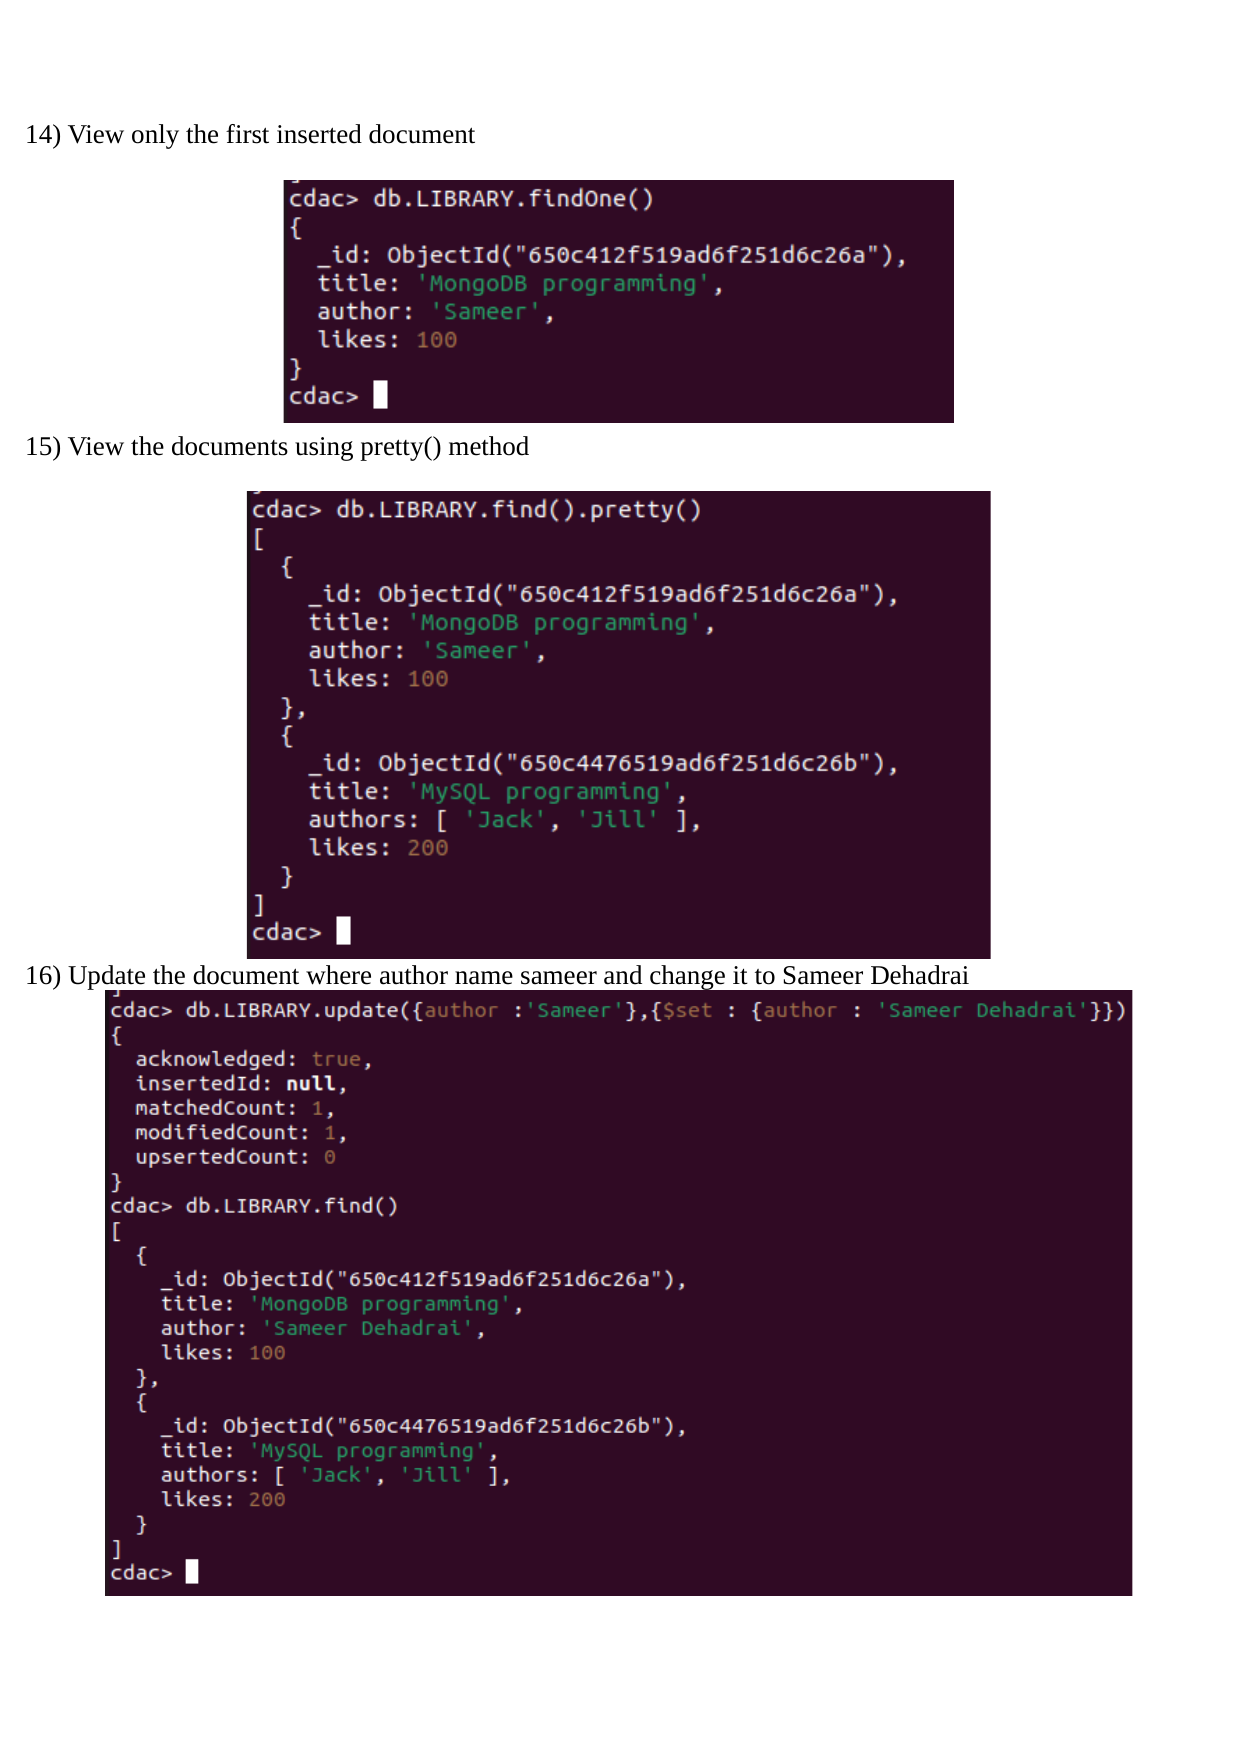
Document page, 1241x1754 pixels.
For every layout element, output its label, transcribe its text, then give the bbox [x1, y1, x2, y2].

picture [246, 491, 991, 959]
text 14) View only the first inserted document [25, 118, 1240, 149]
text 16) Update the document where author name sameer and change it to Sameer Dehadrai [25, 959, 1240, 990]
picture [105, 990, 1133, 1596]
text 15) View the documents using pretty() method [25, 429, 1240, 461]
picture [283, 180, 954, 423]
